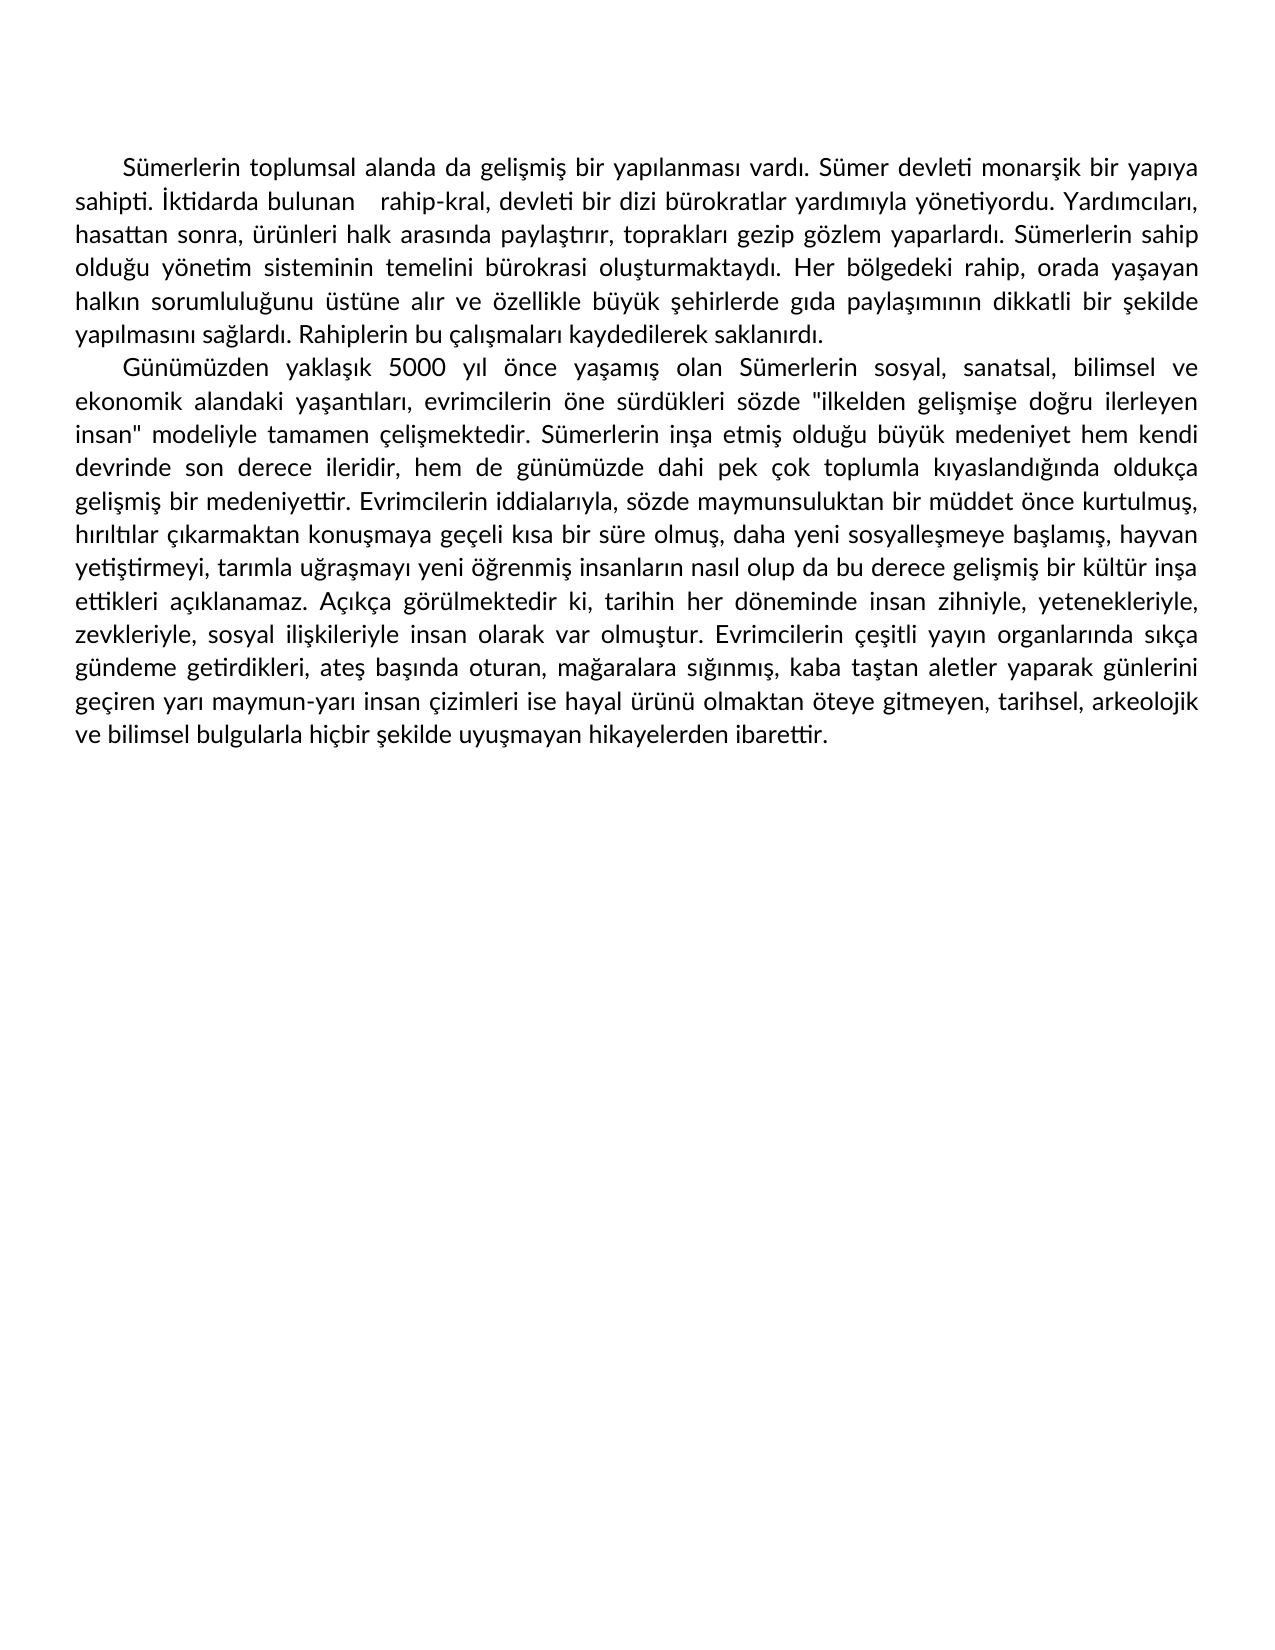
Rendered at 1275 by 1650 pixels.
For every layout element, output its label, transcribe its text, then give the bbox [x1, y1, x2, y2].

text Sümerlerin toplumsal alanda da gelişmiş bir yapılanması vardı. Sümer devleti monarşik bir yapıya sahipti. İktidarda bulunan rahip-kral, devleti bir dizi bürokratlar yardımıyla yönetiyordu. Yardımcıları, hasattan sonra, ürünleri halk arasında paylaştırır, toprakları gezip gözlem yaparlardı. Sümerlerin sahip olduğu yönetim sisteminin temelini bürokrasi oluşturmaktaydı. Her bölgedeki rahip, orada yaşayan halkın sorumluluğunu üstüne alır ve özellikle büyük şehirlerde gıda paylaşımının dikkatli bir şekilde yapılmasını sağlardı. Rahiplerin bu çalışmaları kaydedilerek saklanırdı. [75, 150, 1200, 350]
text Günümüzden yaklaşık 5000 yıl önce yaşamış olan Sümerlerin sosyal, sanatsal, bilimsel ve ekonomik alandaki yaşantıları, evrimcilerin öne sürdükleri sözde "ilkelden gelişmişe doğru ilerleyen insan" modeliyle tamamen çelişmektedir. Sümerlerin inşa etmiş olduğu büyük medeniyet hem kendi devrinde son derece ileridir, hem de günümüzde dahi pek çok toplumla kıyaslandığında oldukça gelişmiş bir medeniyettir. Evrimcilerin iddialarıyla, sözde maymunsuluktan bir müddet önce kurtulmuş, hırıltılar çıkarmaktan konuşmaya geçeli kısa bir süre olmuş, daha yeni sosyalleşmeye başlamış, hayvan yetiştirmeyi, tarımla uğraşmayı yeni öğrenmiş insanların nasıl olup da bu derece gelişmiş bir kültür inşa ettikleri açıklanamaz. Açıkça görülmektedir ki, tarihin her döneminde insan zihniyle, yetenekleriyle, zevkleriyle, sosyal ilişkileriyle insan olarak var olmuştur. Evrimcilerin çeşitli yayın organlarında sıkça gündeme getirdikleri, ateş başında oturan, mağaralara sığınmış, kaba taştan aletler yaparak günlerini geçiren yarı maymun-yarı insan çizimleri ise hayal ürünü olmaktan öteye gitmeyen, tarihsel, arkeolojik ve bilimsel bulgularla hiçbir şekilde uyuşmayan hikayelerden ibarettir. [75, 350, 1200, 750]
